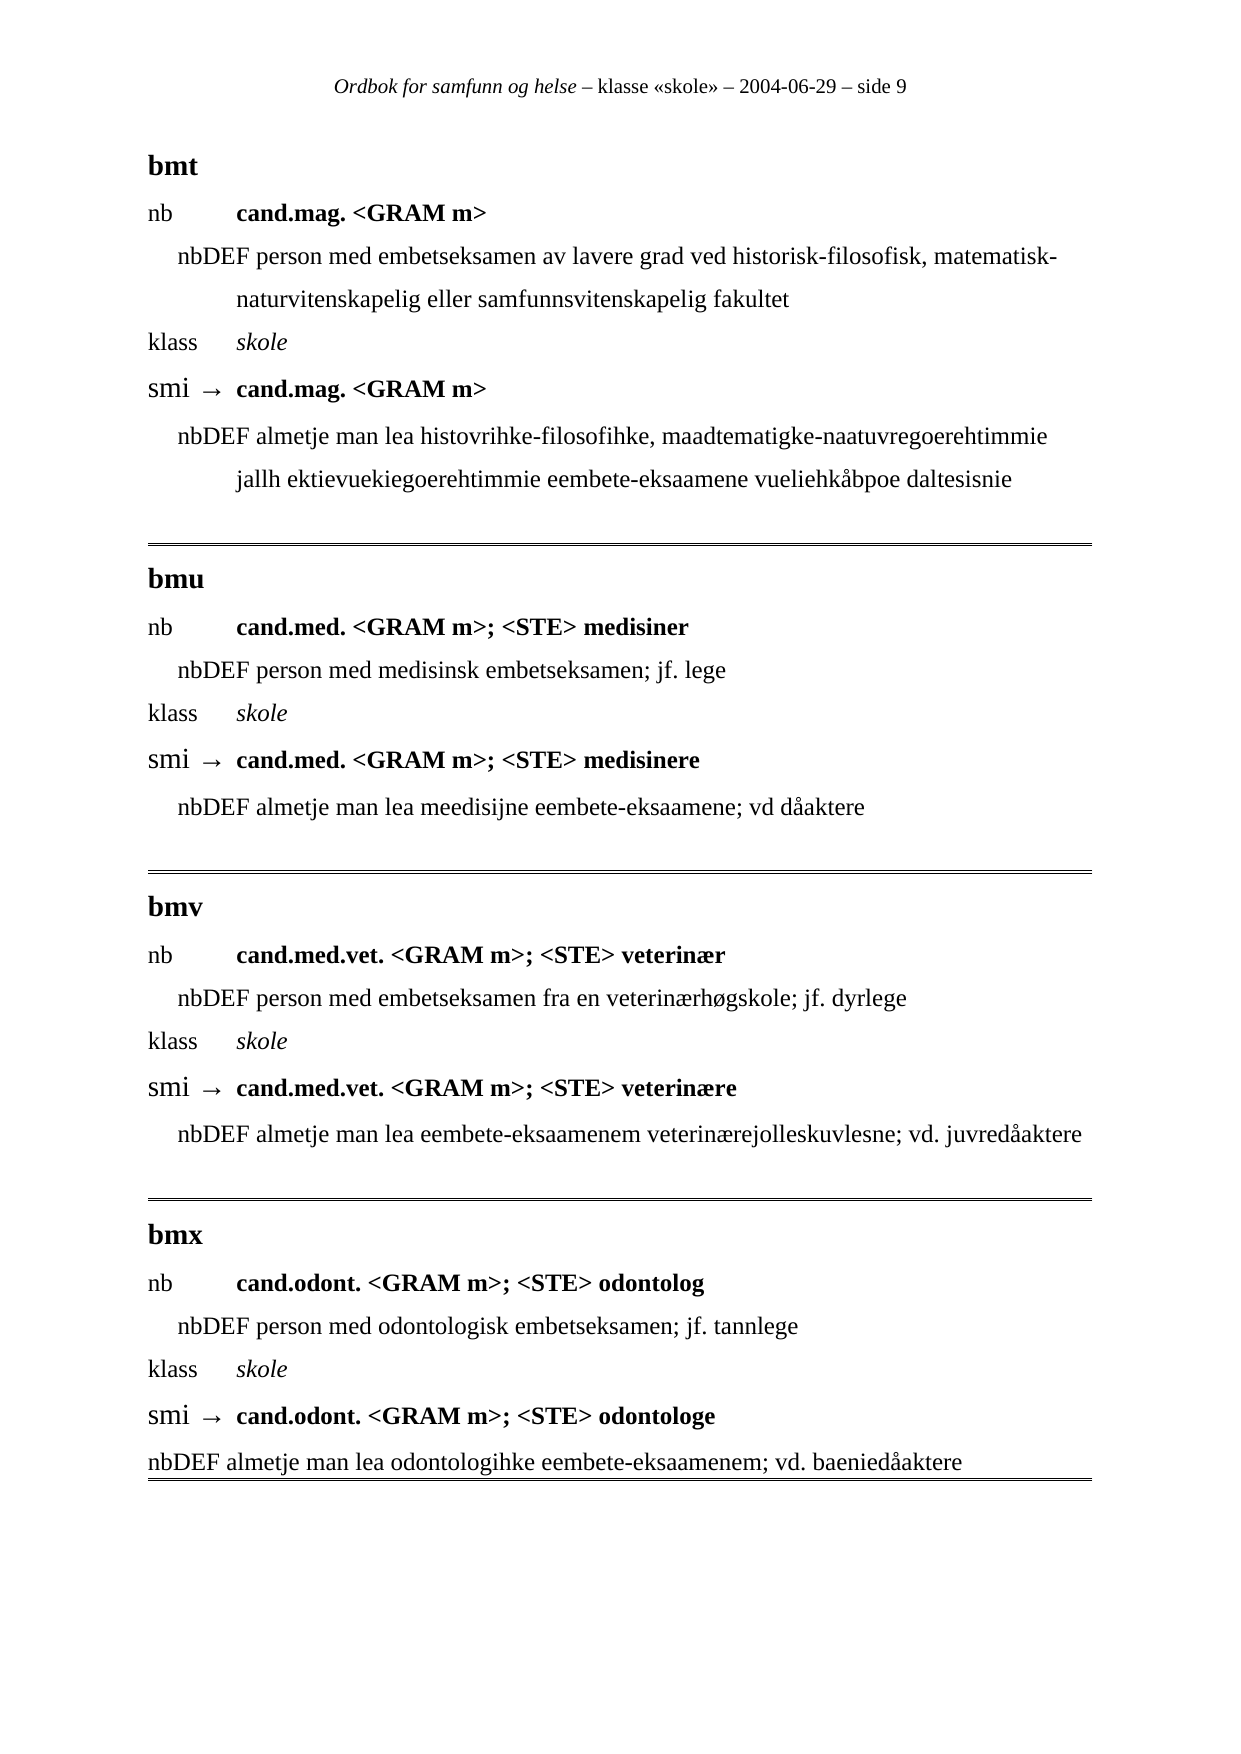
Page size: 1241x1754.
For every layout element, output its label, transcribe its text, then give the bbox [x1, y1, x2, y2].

text nbDEF almetje man lea histovrihke-filosofihke, maadtematigke-naatuvregoerehtimmie jallh ektievuekiegoerehtimmie eembete-eksaamene vueliehkåbpoe daltesisnie [177, 421, 1092, 493]
text smi → cand.med.vet. <GRAM m>; <STE> veterinære [148, 1069, 1092, 1103]
text bmx [148, 1217, 1092, 1251]
text nbDEF almetje man lea odontologihke eembete-eksaamenem; vd. baeniedåaktere [148, 1447, 1092, 1478]
text nbDEF person med odontologisk embetseksamen; jf. tannlege [177, 1311, 1092, 1339]
text nbDEF almetje man lea meedisijne eembete-eksaamene; vd dåaktere [177, 792, 1092, 820]
text klass skole [148, 1354, 1092, 1383]
text klass skole [148, 1026, 1092, 1055]
text bmt [148, 148, 1092, 181]
text bmv [148, 889, 1092, 923]
text nb cand.med.vet. <GRAM m>; <STE> veterinær [148, 940, 1092, 968]
text nbDEF person med embetseksamen av lavere grad ved historisk-filosofisk, matematisk-naturvitenskapelig eller samfunnsvitenskapelig fakultet [177, 241, 1092, 313]
text nb cand.odont. <GRAM m>; <STE> odontolog [148, 1268, 1092, 1296]
text nbDEF person med embetseksamen fra en veterinærhøgskole; jf. dyrlege [177, 983, 1092, 1012]
text klass skole [148, 327, 1092, 356]
text nbDEF almetje man lea eembete-eksaamenem veterinærejolleskuvlesne; vd. juvredåaktere [177, 1119, 1092, 1148]
text smi → cand.med. <GRAM m>; <STE> medisinere [148, 741, 1092, 775]
text smi → cand.odont. <GRAM m>; <STE> odontologe [148, 1397, 1092, 1431]
text nbDEF person med medisinsk embetseksamen; jf. lege [177, 655, 1092, 684]
text bmu [148, 562, 1092, 595]
text smi → cand.mag. <GRAM m> [148, 370, 1092, 404]
text nb cand.mag. <GRAM m> [148, 198, 1092, 227]
text nb cand.med. <GRAM m>; <STE> medisiner [148, 612, 1092, 641]
text klass skole [148, 698, 1092, 727]
